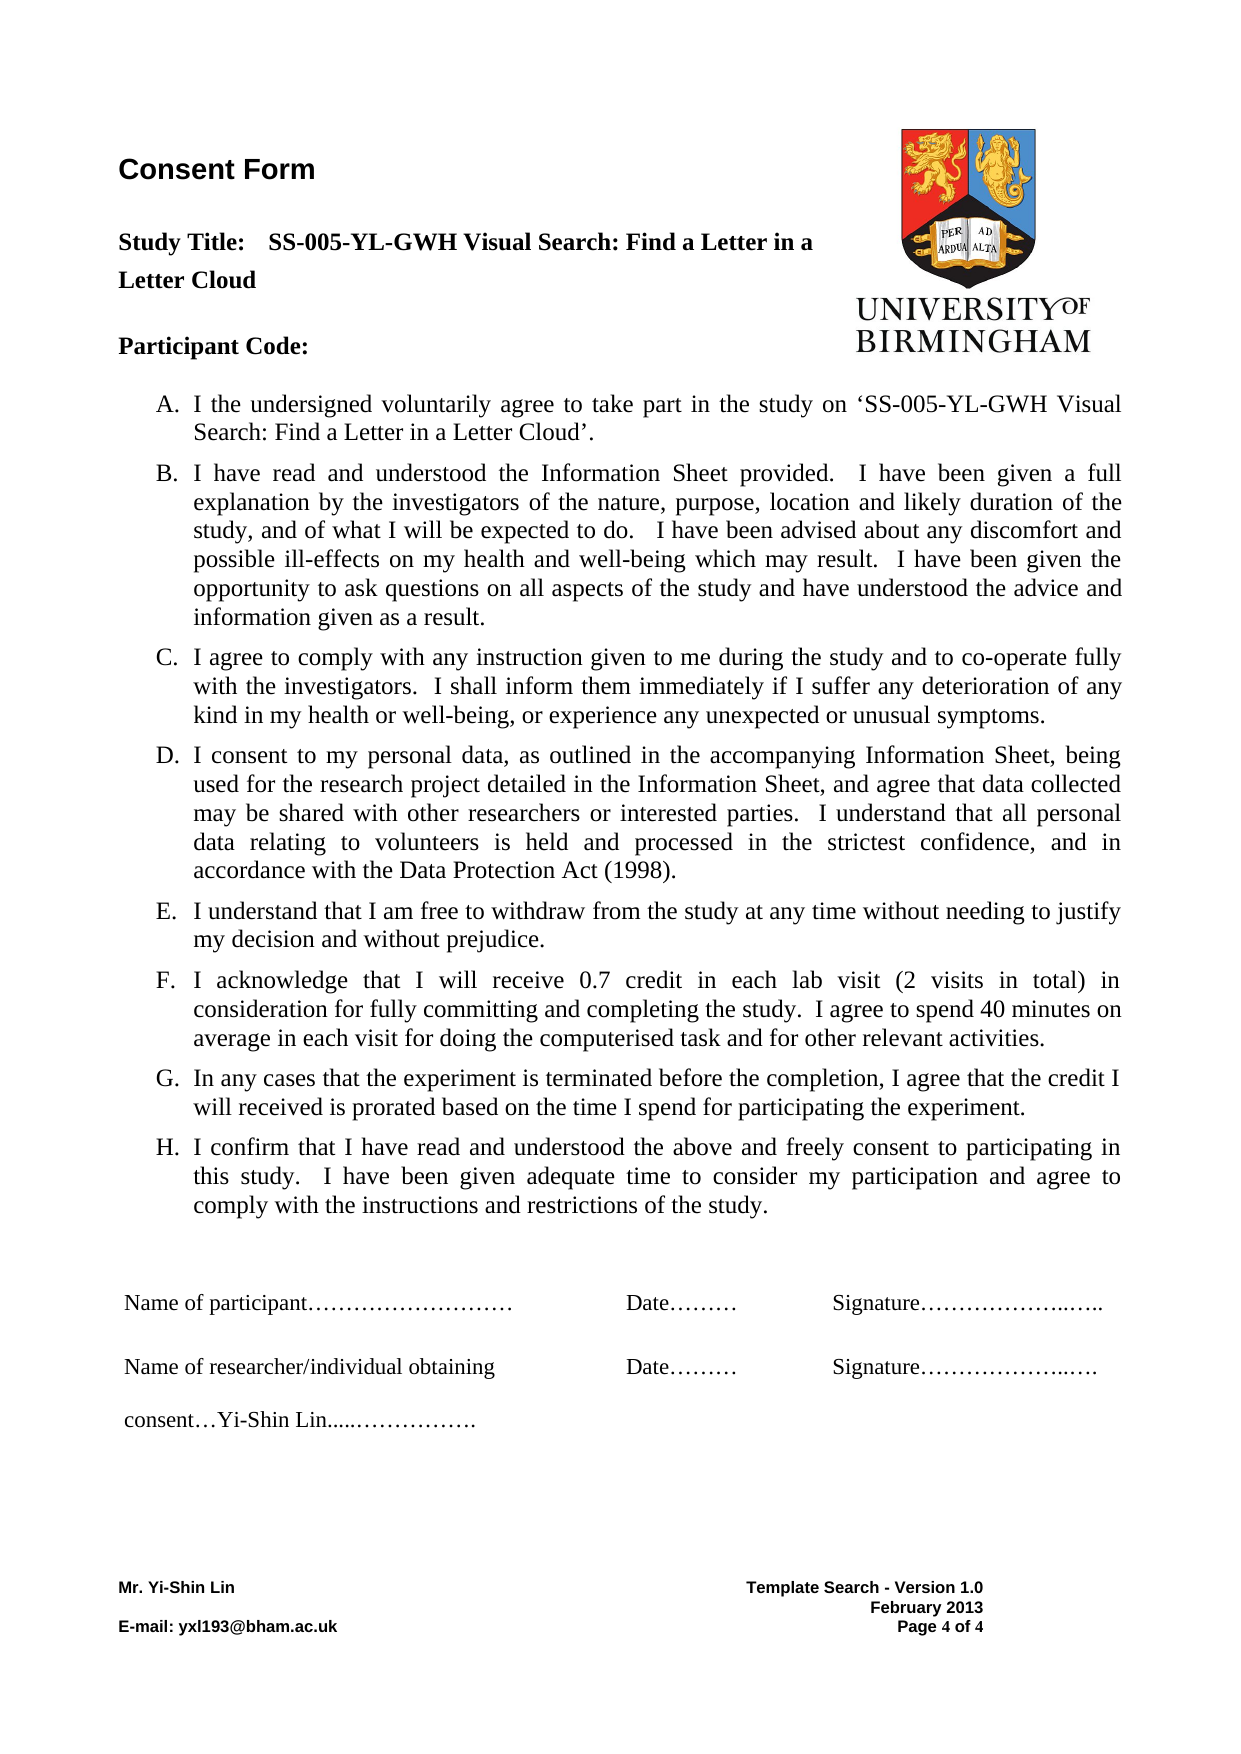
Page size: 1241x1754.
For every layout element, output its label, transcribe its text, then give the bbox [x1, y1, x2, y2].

text Participant Code: [118, 331, 821, 360]
list I agree to comply with any instruction given to me during the study and to co-operate fully with the investigators. I shall inform them immediately if I suffer any deterioration of any kind in my health or well-being, or experience any unexpected or unusual symptoms. [156, 642, 1122, 728]
table_header Name of participant……………………… [118, 1257, 575, 1321]
list In any cases that the experiment is terminated before the completion, I agree that the credit I will received is prorated based on the time I spend for participating the experiment. [156, 1063, 1122, 1121]
list I have read and understood the Information Sheet provided. I have been given a full explanation by the investigators of the nature, purpose, location and likely duration of the study, and of what I will be expected to do. I have been advised about any discomfort and possible ill-effects on my health and well-being which may result. I have been given the opportunity to ask questions on all aspects of the study and have understood the advice and information given as a result. [156, 458, 1122, 631]
list I confirm that I have read and understood the above and freely consent to participating in this study. I have been given adequate time to consider my participation and agree to comply with the instructions and restrictions of the study. [156, 1132, 1122, 1219]
list I the undersigned voluntarily agree to take part in the study on ‘SS-005-YL-GWH Visual Search: Find a Letter in a Letter Cloud’. [156, 389, 1122, 446]
table_cell [575, 1321, 620, 1438]
picture [822, 119, 1121, 384]
table_cell Name of researcher/individual obtaining consent…Yi-Shin Lin.....……………. [118, 1321, 575, 1438]
list I consent to my personal data, as outlined in the accompanying Information Sheet, being used for the research project detailed in the Information Sheet, and agree that data collected may be shared with other researchers or interested parties. I understand that all personal data relating to volunteers is held and processed in the strictest confidence, and in accordance with the Data Protection Act (1998). [156, 740, 1122, 884]
text Study Title: SS-005-YL-GWH Visual Search: Find a Letter in a Letter Cloud [118, 219, 821, 294]
subtitle Consent Form [118, 152, 821, 185]
table_cell Signature………………..…. [826, 1321, 1122, 1438]
table_header [575, 1257, 620, 1321]
table_header Date……… [620, 1257, 826, 1321]
table_header Signature………………..….. [826, 1257, 1122, 1321]
table_cell Date……… [620, 1321, 826, 1438]
list I understand that I am free to withdraw from the study at any time without needing to justify my decision and without prejudice. [156, 896, 1122, 953]
list I acknowledge that I will receive 0.7 credit in each lab visit (2 visits in total) in consideration for fully committing and completing the study. I agree to spend 40 minutes on average in each visit for doing the computerised task and for other relevant activities. [156, 965, 1122, 1051]
